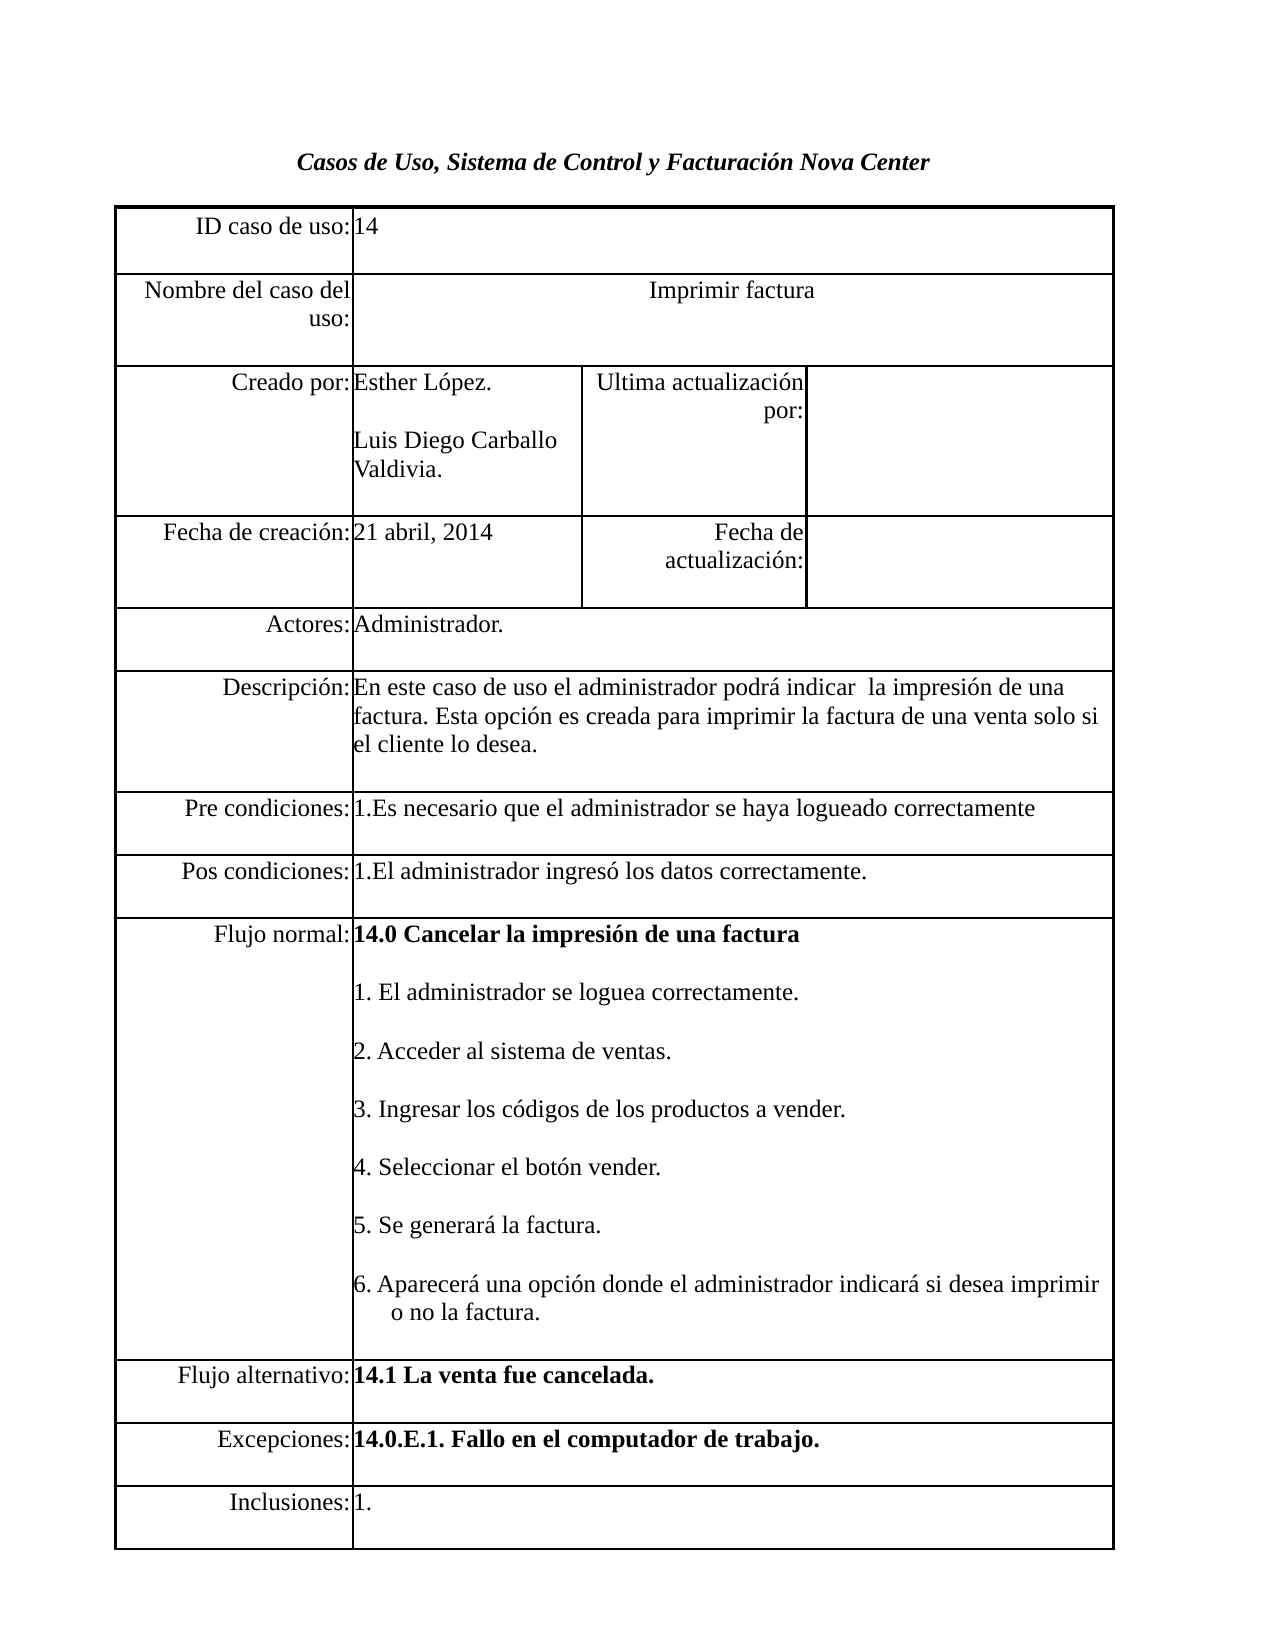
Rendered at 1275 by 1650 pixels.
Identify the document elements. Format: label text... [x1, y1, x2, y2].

table_cell [808, 517, 1112, 607]
table_cell Flujo alternativo: [117, 1361, 352, 1422]
table_cell 1.El administrador ingresó los datos correctamente. [354, 856, 1112, 917]
table_cell Pre condiciones: [117, 793, 352, 854]
table_cell 1.Es necesario que el administrador se haya logueado correctamente [354, 793, 1112, 854]
table_header ID caso de uso: [117, 209, 352, 273]
table_cell Imprimir factura [354, 275, 1112, 364]
table_cell 21 abril, 2014 [354, 517, 581, 607]
table_cell En este caso de uso el administrador podrá indicar la impresión de una factura. Esta opción es creada para imprimir la factura de una venta solo si el cliente lo desea. [354, 672, 1112, 791]
table_cell Actores: [117, 609, 352, 670]
table_cell Descripción: [117, 672, 352, 791]
table_header 14 [354, 209, 1112, 273]
table_cell Ultima actualización por: [583, 367, 805, 515]
table_cell Flujo normal: [117, 919, 352, 1358]
table_cell Nombre del caso del uso: [117, 275, 352, 364]
table_cell Esther López. Luis Diego Carballo Valdivia. [354, 367, 581, 515]
table_cell Fecha de creación: [117, 517, 352, 607]
table_cell 1. [354, 1487, 1112, 1548]
table_cell Excepciones: [117, 1424, 352, 1485]
table_cell Creado por: [117, 367, 352, 515]
table_cell Fecha de actualización: [583, 517, 805, 607]
table_cell 14.0.E.1. Fallo en el computador de trabajo. [354, 1424, 1112, 1485]
table_cell 14.1 La venta fue cancelada. [354, 1361, 1112, 1422]
table_cell Pos condiciones: [117, 856, 352, 917]
table_cell Administrador. [354, 609, 1112, 670]
table_cell Inclusiones: [117, 1487, 352, 1548]
table_cell 14.0 Cancelar la impresión de una factura 1. El administrador se loguea correctamente. 2. Acceder al sistema de ventas. 3. Ingresar los códigos de los productos a vender. 4. Seleccionar el botón vender. 5. Se generará la factura. 6. Aparecerá una opción donde el administrador indicará si desea imprimir o no la factura. [354, 919, 1112, 1358]
table_cell [808, 367, 1112, 515]
